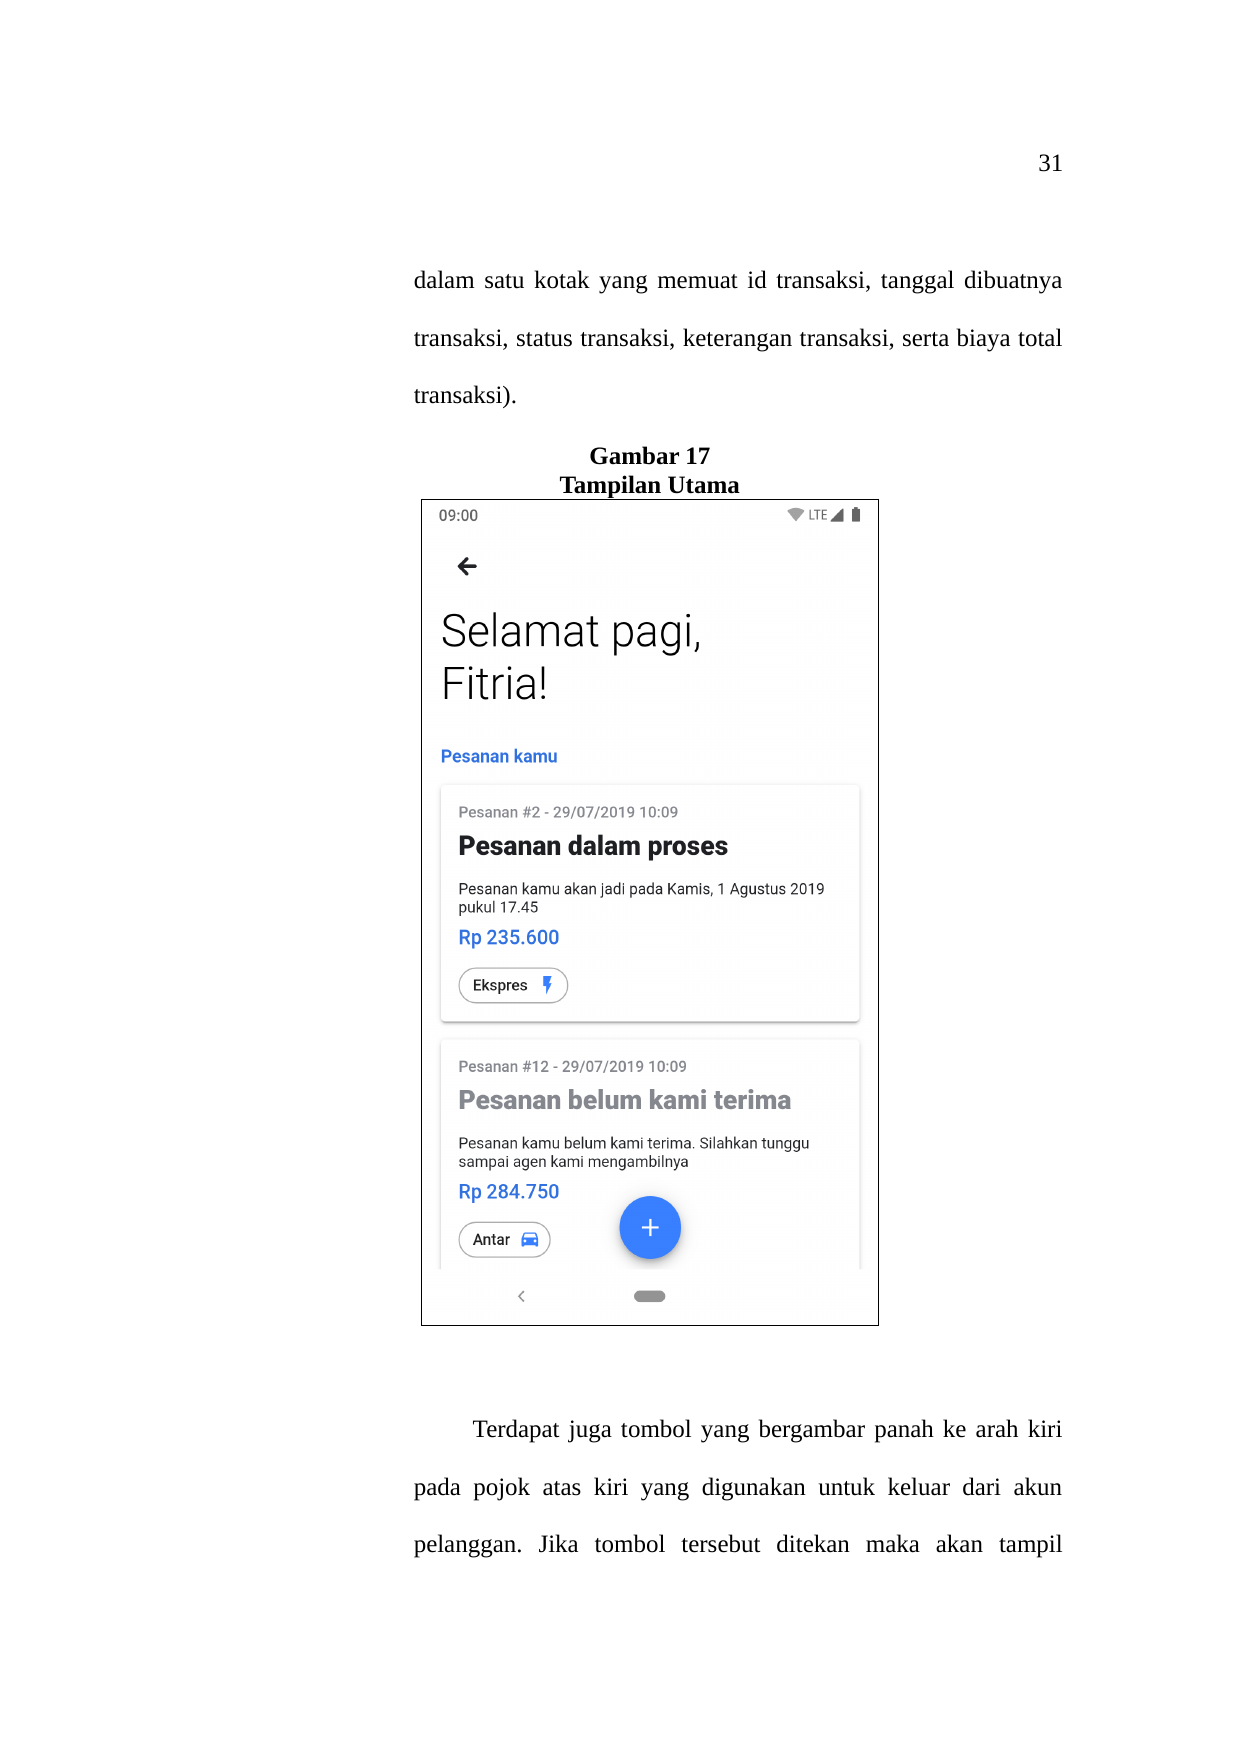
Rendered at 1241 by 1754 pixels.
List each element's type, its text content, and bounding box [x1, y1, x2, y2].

text dalam satu kotak yang memuat id transaksi, tanggal dibuatnya transaksi, status transaksi, keterangan transaksi, serta biaya total transaksi). [413, 266, 1063, 409]
text Terdapat juga tombol yang bergambar panah ke arah kiri pada pojok atas kiri yang digunakan untuk keluar dari akun pelanggan. Jika tombol tersebut ditekan maka akan tampil [413, 1414, 1063, 1558]
text Tampilan Utama [421, 470, 878, 499]
picture [423, 501, 876, 1323]
text Gambar 17 [421, 441, 878, 470]
